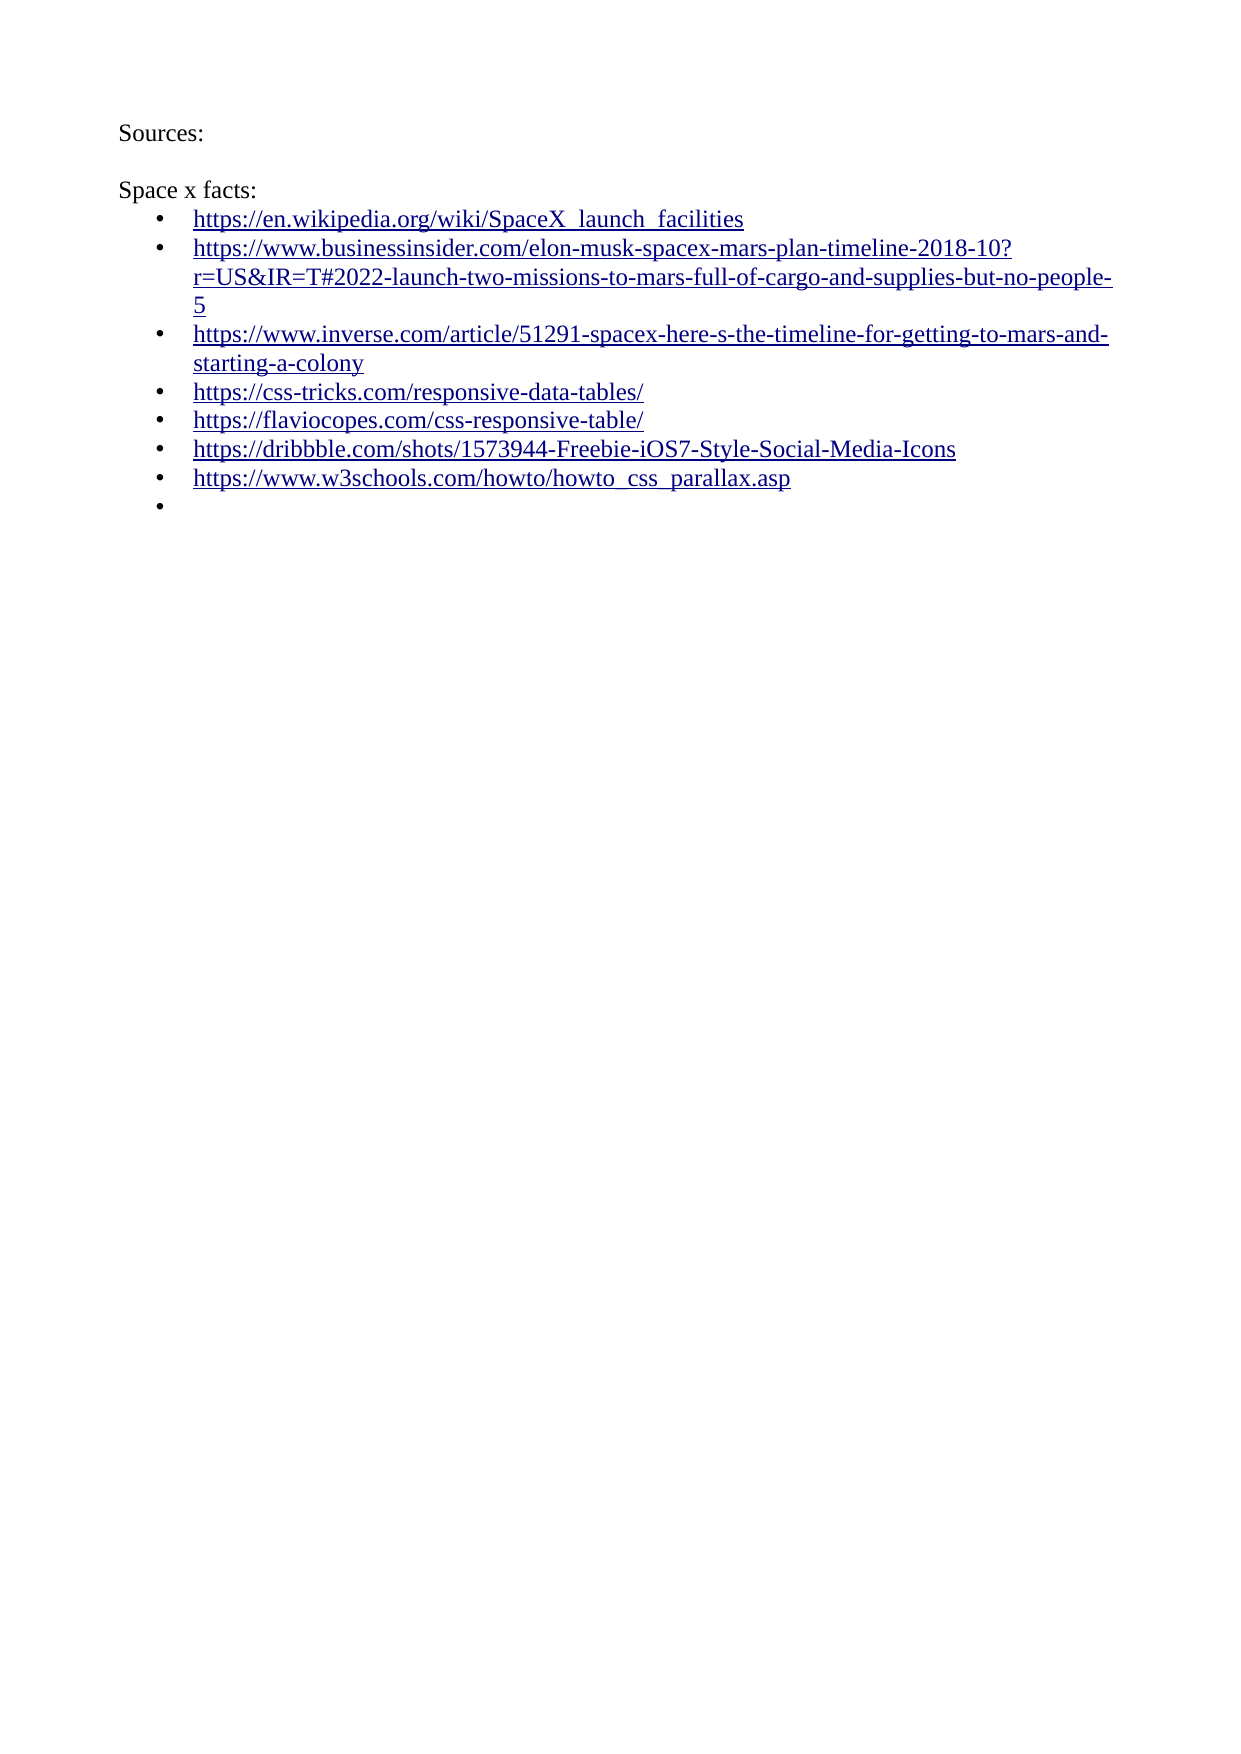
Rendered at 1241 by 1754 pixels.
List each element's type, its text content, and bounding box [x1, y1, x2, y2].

list https://en.wikipedia.org/wiki/SpaceX_launch_facilities [156, 204, 1122, 233]
text Space x facts: [118, 176, 1122, 204]
list https://dribbble.com/shots/1573944-Freebie-iOS7-Style-Social-Media-Icons [156, 434, 1122, 463]
text Sources: [118, 118, 1122, 147]
list https://css-tricks.com/responsive-data-tables/ [156, 377, 1122, 406]
list https://www.inverse.com/article/51291-spacex-here-s-the-timeline-for-getting-to-mars-and-starting-a-colony [156, 319, 1122, 377]
list https://www.businessinsider.com/elon-musk-spacex-mars-plan-timeline-2018-10?r=US&IR=T#2022-launch-two-missions-to-mars-full-of-cargo-and-supplies-but-no-people-5 [156, 233, 1122, 319]
list https://flaviocopes.com/css-responsive-table/ [156, 406, 1122, 434]
list https://www.w3schools.com/howto/howto_css_parallax.asp [156, 463, 1122, 492]
